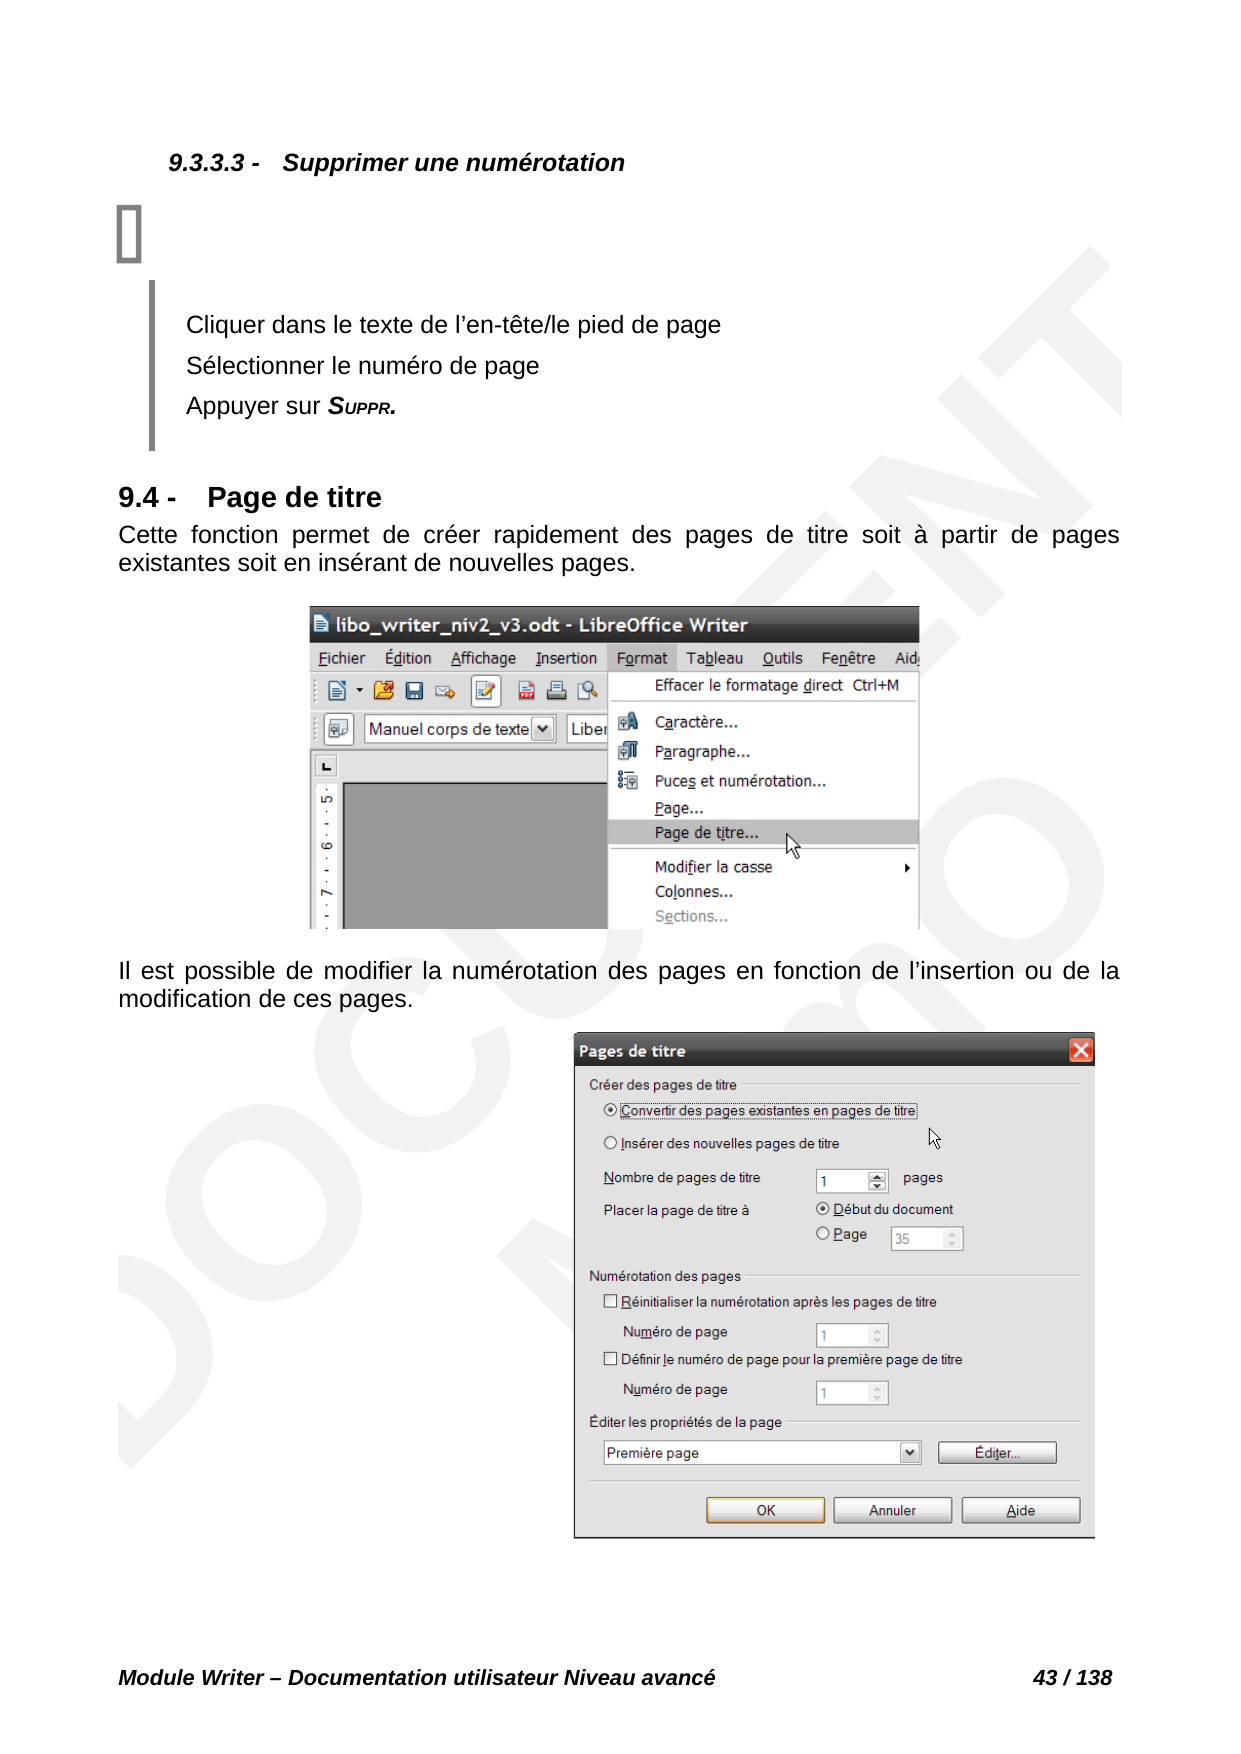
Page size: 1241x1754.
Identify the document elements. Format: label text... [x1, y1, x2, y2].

picture [309, 606, 920, 929]
subtitle Supprimer une numérotation [168, 149, 1122, 177]
subtitle Page de titre [118, 481, 1122, 513]
picture [573, 1032, 1095, 1539]
text Cette fonction permet de créer rapidement des pages de titre soit à partir de pages existantes soit en insérant de nouvelles pages. [118, 521, 1122, 577]
text 8 [115, 177, 1122, 280]
text Sélectionner le numéro de page [155, 320, 1122, 361]
text Appuyer sur Suppr. [155, 361, 1122, 451]
text Cliquer dans le texte de l’en-tête/le pied de page [155, 280, 1122, 320]
text Il est possible de modifier la numérotation des pages en fonction de l’insertion ou de la modification de ces pages. [118, 957, 1122, 1013]
